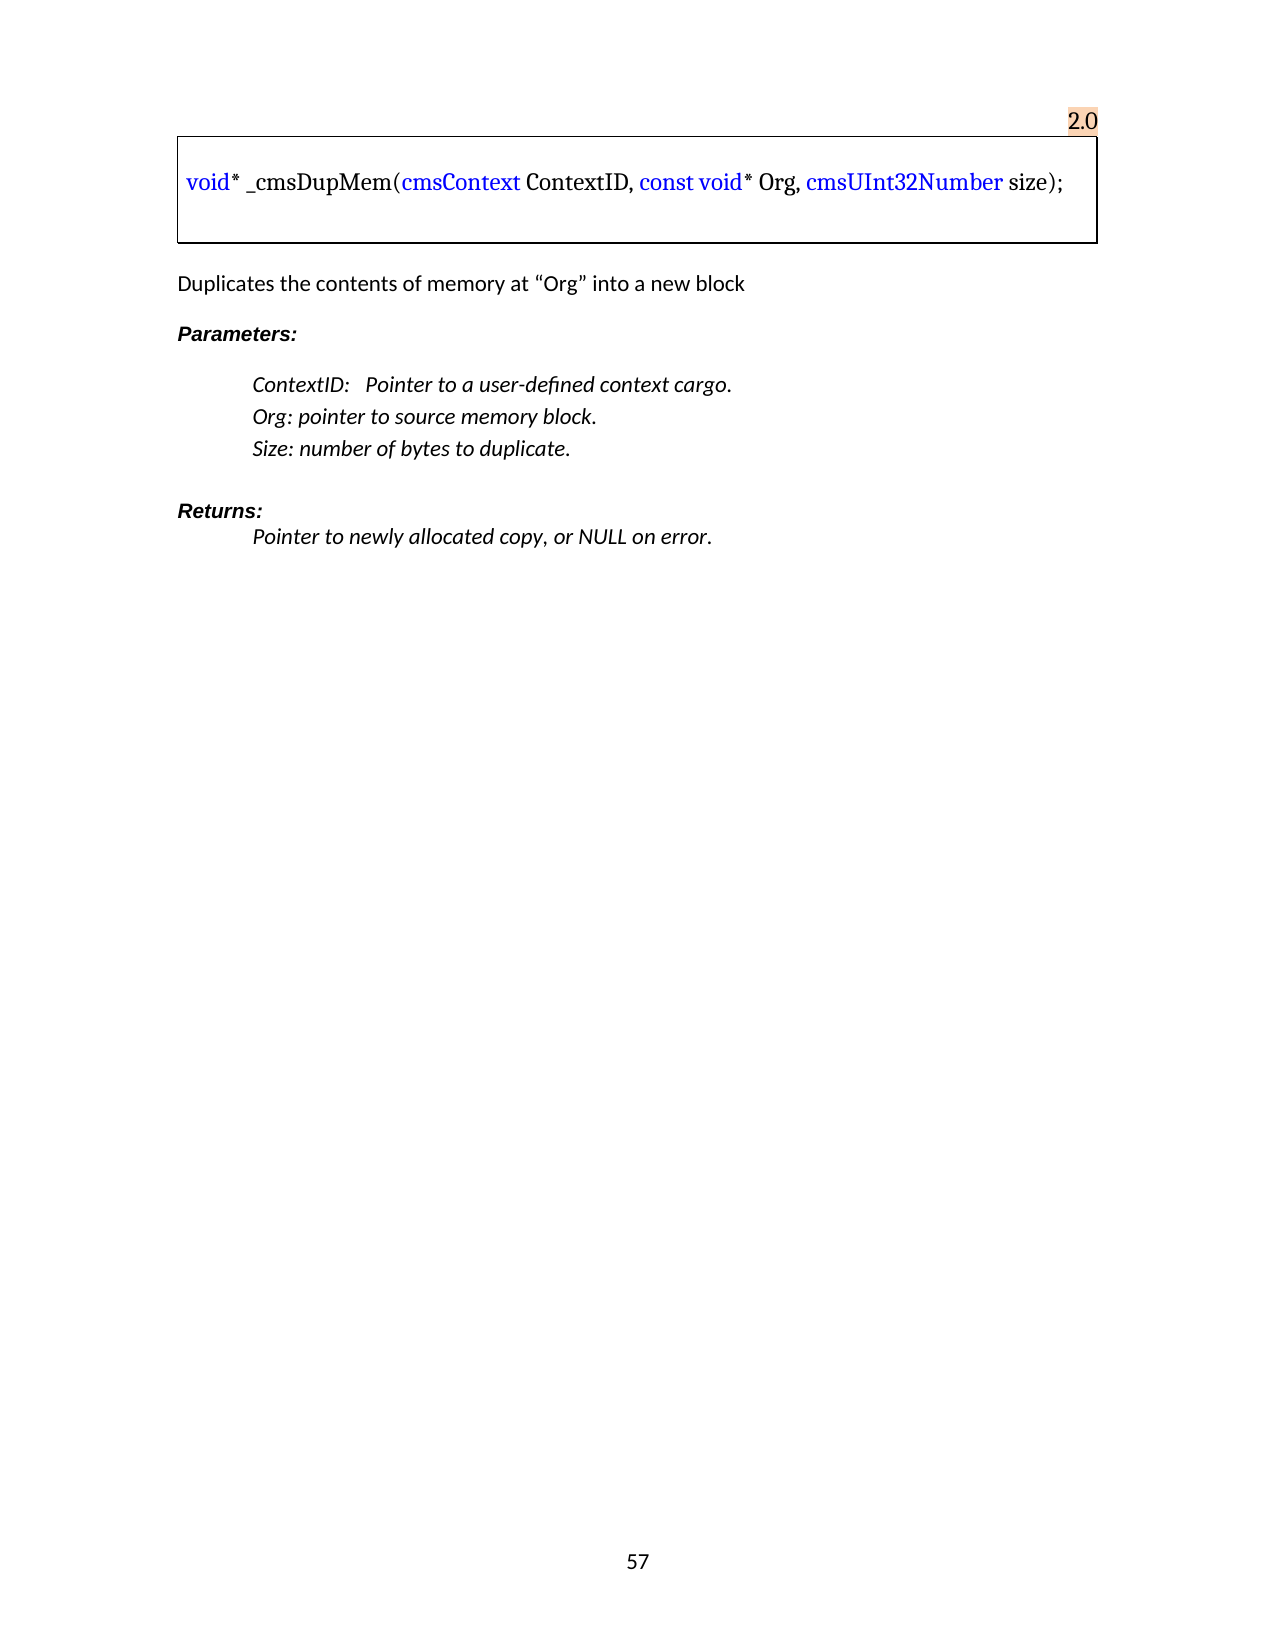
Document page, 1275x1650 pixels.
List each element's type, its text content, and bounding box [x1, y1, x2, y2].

text 2.0 [177, 107, 1068, 136]
text Pointer to newly allocated copy, or NULL on error. [177, 522, 1098, 551]
text Org: pointer to source memory block. [177, 402, 1098, 430]
text void* _cmsDupMem(cmsContext ContextID, const void* Org, cmsUInt32Number size); [178, 165, 1096, 193]
text Returns: [177, 498, 1098, 522]
text ContextID: Pointer to a user-defined context cargo. [177, 370, 1098, 398]
text Duplicates the contents of memory at “Org” into a new block [177, 269, 1098, 297]
text Parameters: [177, 322, 1098, 346]
text Size: number of bytes to duplicate. [177, 434, 1098, 462]
